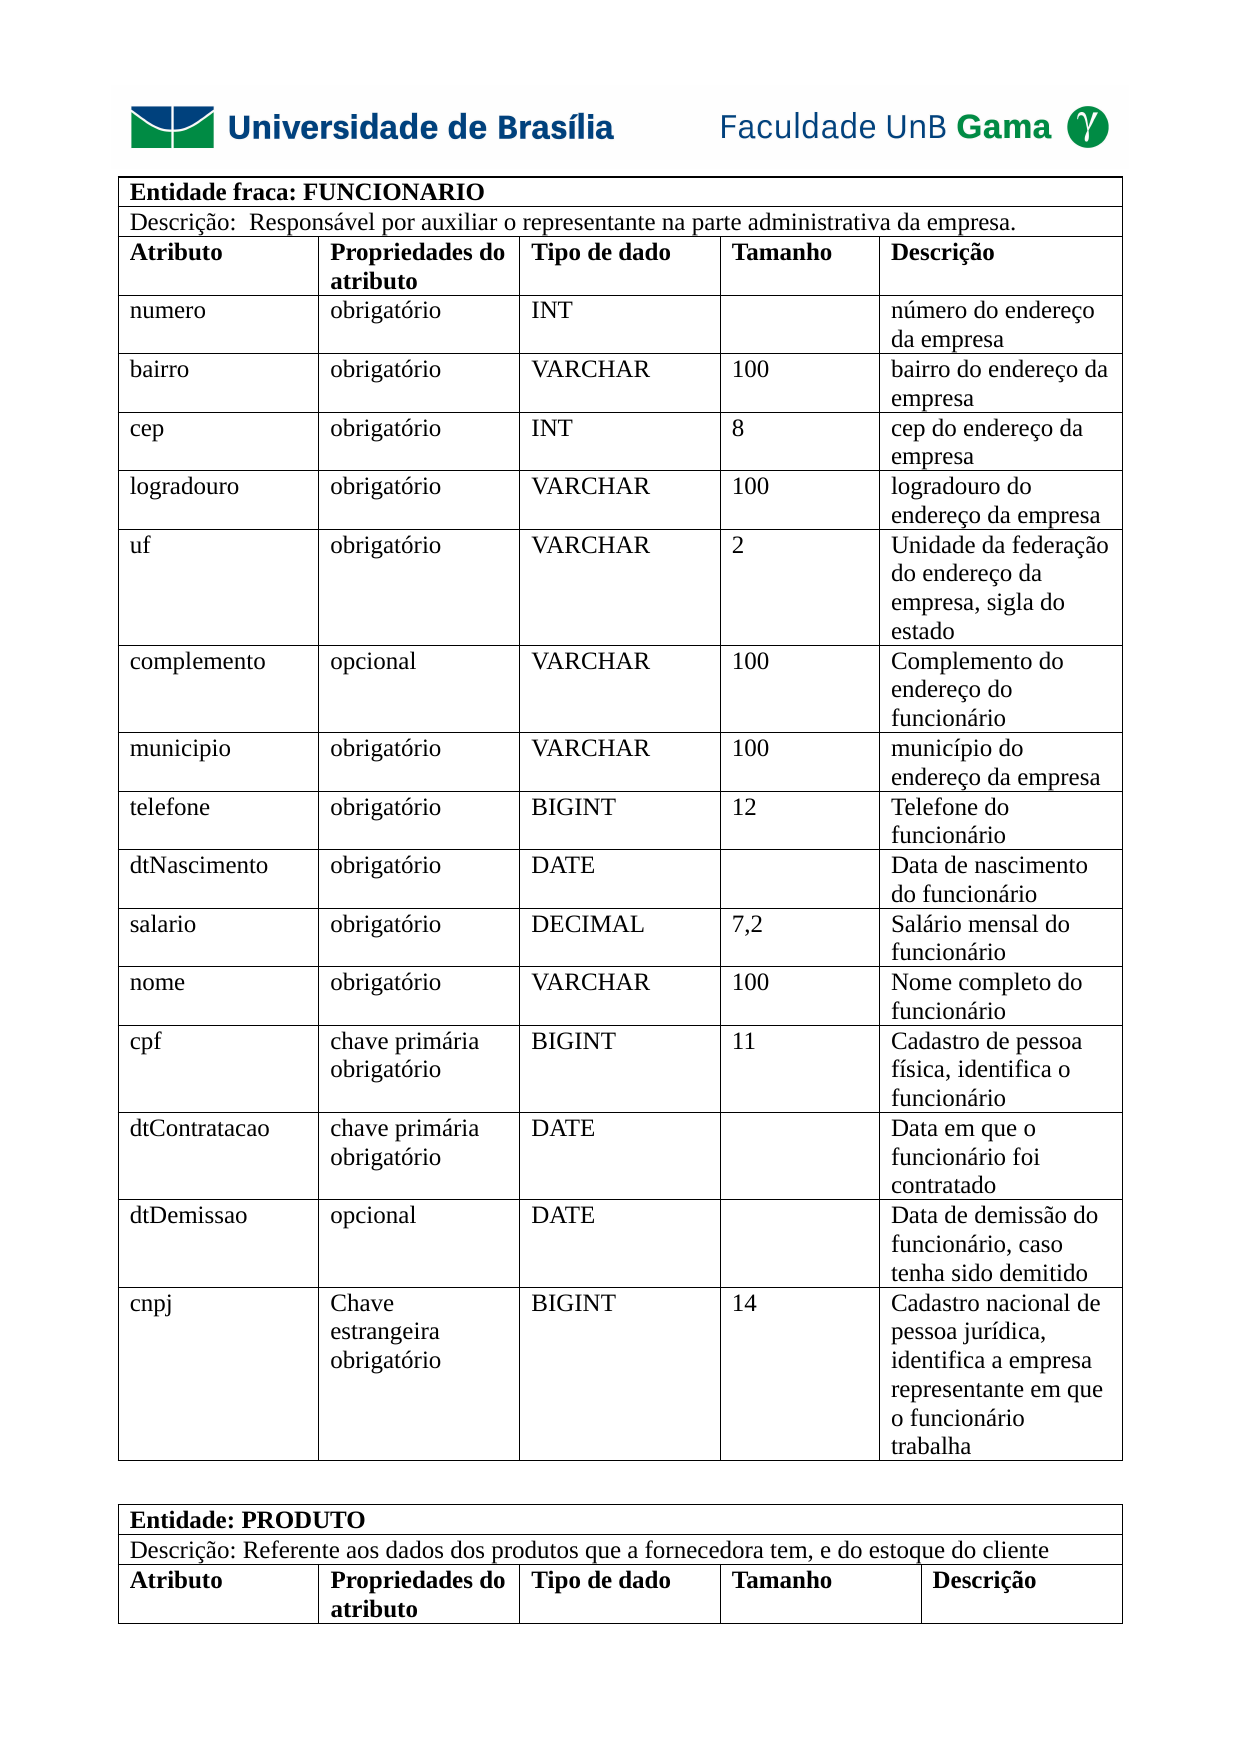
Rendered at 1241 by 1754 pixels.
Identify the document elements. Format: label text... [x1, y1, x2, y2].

table_cell opcional [319, 646, 519, 732]
table_cell obrigatório [319, 530, 519, 645]
table_cell bairro do endereço da empresa [880, 354, 1122, 412]
table_cell DATE [520, 1113, 720, 1199]
table_cell telefone [119, 792, 318, 849]
table_cell Tamanho [721, 237, 879, 294]
table_cell obrigatório [319, 909, 519, 966]
table_cell VARCHAR [520, 967, 720, 1025]
table_cell 11 [721, 1026, 879, 1112]
table_cell Descrição [922, 1565, 1122, 1622]
table_cell Descrição: Responsável por auxiliar o representante na parte administrativa da empresa. [119, 207, 1122, 236]
table_cell Atributo [119, 1565, 318, 1622]
table_cell 2 [721, 530, 879, 645]
table_cell obrigatório [319, 354, 519, 412]
table_cell nome [119, 967, 318, 1025]
table_cell VARCHAR [520, 354, 720, 412]
table_cell obrigatório [319, 967, 519, 1025]
table_cell 100 [721, 733, 879, 791]
table_cell dtNascimento [119, 850, 318, 908]
table_cell obrigatório [319, 296, 519, 353]
table_cell 8 [721, 413, 879, 470]
table_cell dtDemissao [119, 1200, 318, 1287]
table_cell Descrição: Referente aos dados dos produtos que a fornecedora tem, e do estoque do cliente [119, 1535, 1122, 1564]
table_header Entidade: PRODUTO [119, 1505, 1122, 1534]
table_cell Data de demissão do funcionário, caso tenha sido demitido [880, 1200, 1122, 1287]
table_cell VARCHAR [520, 471, 720, 529]
table_cell 100 [721, 646, 879, 732]
table_cell [721, 296, 879, 353]
table_cell Cadastro de pessoa física, identifica o funcionário [880, 1026, 1122, 1112]
table_cell chave primária obrigatório [319, 1026, 519, 1112]
table_cell 14 [721, 1288, 879, 1460]
table_cell [721, 850, 879, 908]
picture [110, 85, 1130, 169]
table_cell [721, 1200, 879, 1287]
table_cell chave primária obrigatório [319, 1113, 519, 1199]
table_cell número do endereço da empresa [880, 296, 1122, 353]
table_cell Atributo [119, 237, 318, 294]
table_cell Salário mensal do funcionário [880, 909, 1122, 966]
table_cell Descrição [880, 237, 1122, 294]
table_cell 100 [721, 354, 879, 412]
table_cell Cadastro nacional de pessoa jurídica, identifica a empresa representante em que o funcionário trabalha [880, 1288, 1122, 1460]
table_cell Data em que o funcionário foi contratado [880, 1113, 1122, 1199]
table_cell Tipo de dado [520, 237, 720, 294]
table_cell Tipo de dado [520, 1565, 720, 1622]
table_cell cep do endereço da empresa [880, 413, 1122, 470]
table_cell cep [119, 413, 318, 470]
table_cell logradouro [119, 471, 318, 529]
table_cell VARCHAR [520, 530, 720, 645]
table_cell logradouro do endereço da empresa [880, 471, 1122, 529]
table_cell Nome completo do funcionário [880, 967, 1122, 1025]
table_cell complemento [119, 646, 318, 732]
table_cell 100 [721, 967, 879, 1025]
table_cell dtContratacao [119, 1113, 318, 1199]
table_cell BIGINT [520, 1026, 720, 1112]
table_cell BIGINT [520, 792, 720, 849]
table_cell [721, 1113, 879, 1199]
table_cell uf [119, 530, 318, 645]
table_cell Propriedades do atributo [319, 1565, 519, 1622]
table_cell VARCHAR [520, 733, 720, 791]
table_cell salario [119, 909, 318, 966]
table_cell DATE [520, 1200, 720, 1287]
table_cell Data de nascimento do funcionário [880, 850, 1122, 908]
table_cell obrigatório [319, 850, 519, 908]
table_cell Unidade da federação do endereço da empresa, sigla do estado [880, 530, 1122, 645]
table_cell VARCHAR [520, 646, 720, 732]
table_cell INT [520, 296, 720, 353]
table_cell obrigatório [319, 792, 519, 849]
table_cell 7,2 [721, 909, 879, 966]
table_cell municipio [119, 733, 318, 791]
table_cell Propriedades do atributo [319, 237, 519, 294]
table_cell Tamanho [721, 1565, 921, 1622]
table_cell 100 [721, 471, 879, 529]
table_cell DATE [520, 850, 720, 908]
table_cell obrigatório [319, 471, 519, 529]
table_cell Telefone do funcionário [880, 792, 1122, 849]
table_cell cpf [119, 1026, 318, 1112]
table_cell Complemento do endereço do funcionário [880, 646, 1122, 732]
table_cell INT [520, 413, 720, 470]
table_header Entidade fraca: FUNCIONARIO [119, 178, 1122, 206]
table_cell cnpj [119, 1288, 318, 1460]
table_cell 12 [721, 792, 879, 849]
table_cell município do endereço da empresa [880, 733, 1122, 791]
table_cell obrigatório [319, 413, 519, 470]
table_cell Chave estrangeira obrigatório [319, 1288, 519, 1460]
table_cell opcional [319, 1200, 519, 1287]
table_cell obrigatório [319, 733, 519, 791]
table_cell DECIMAL [520, 909, 720, 966]
table_cell BIGINT [520, 1288, 720, 1460]
table_cell numero [119, 296, 318, 353]
table_cell bairro [119, 354, 318, 412]
